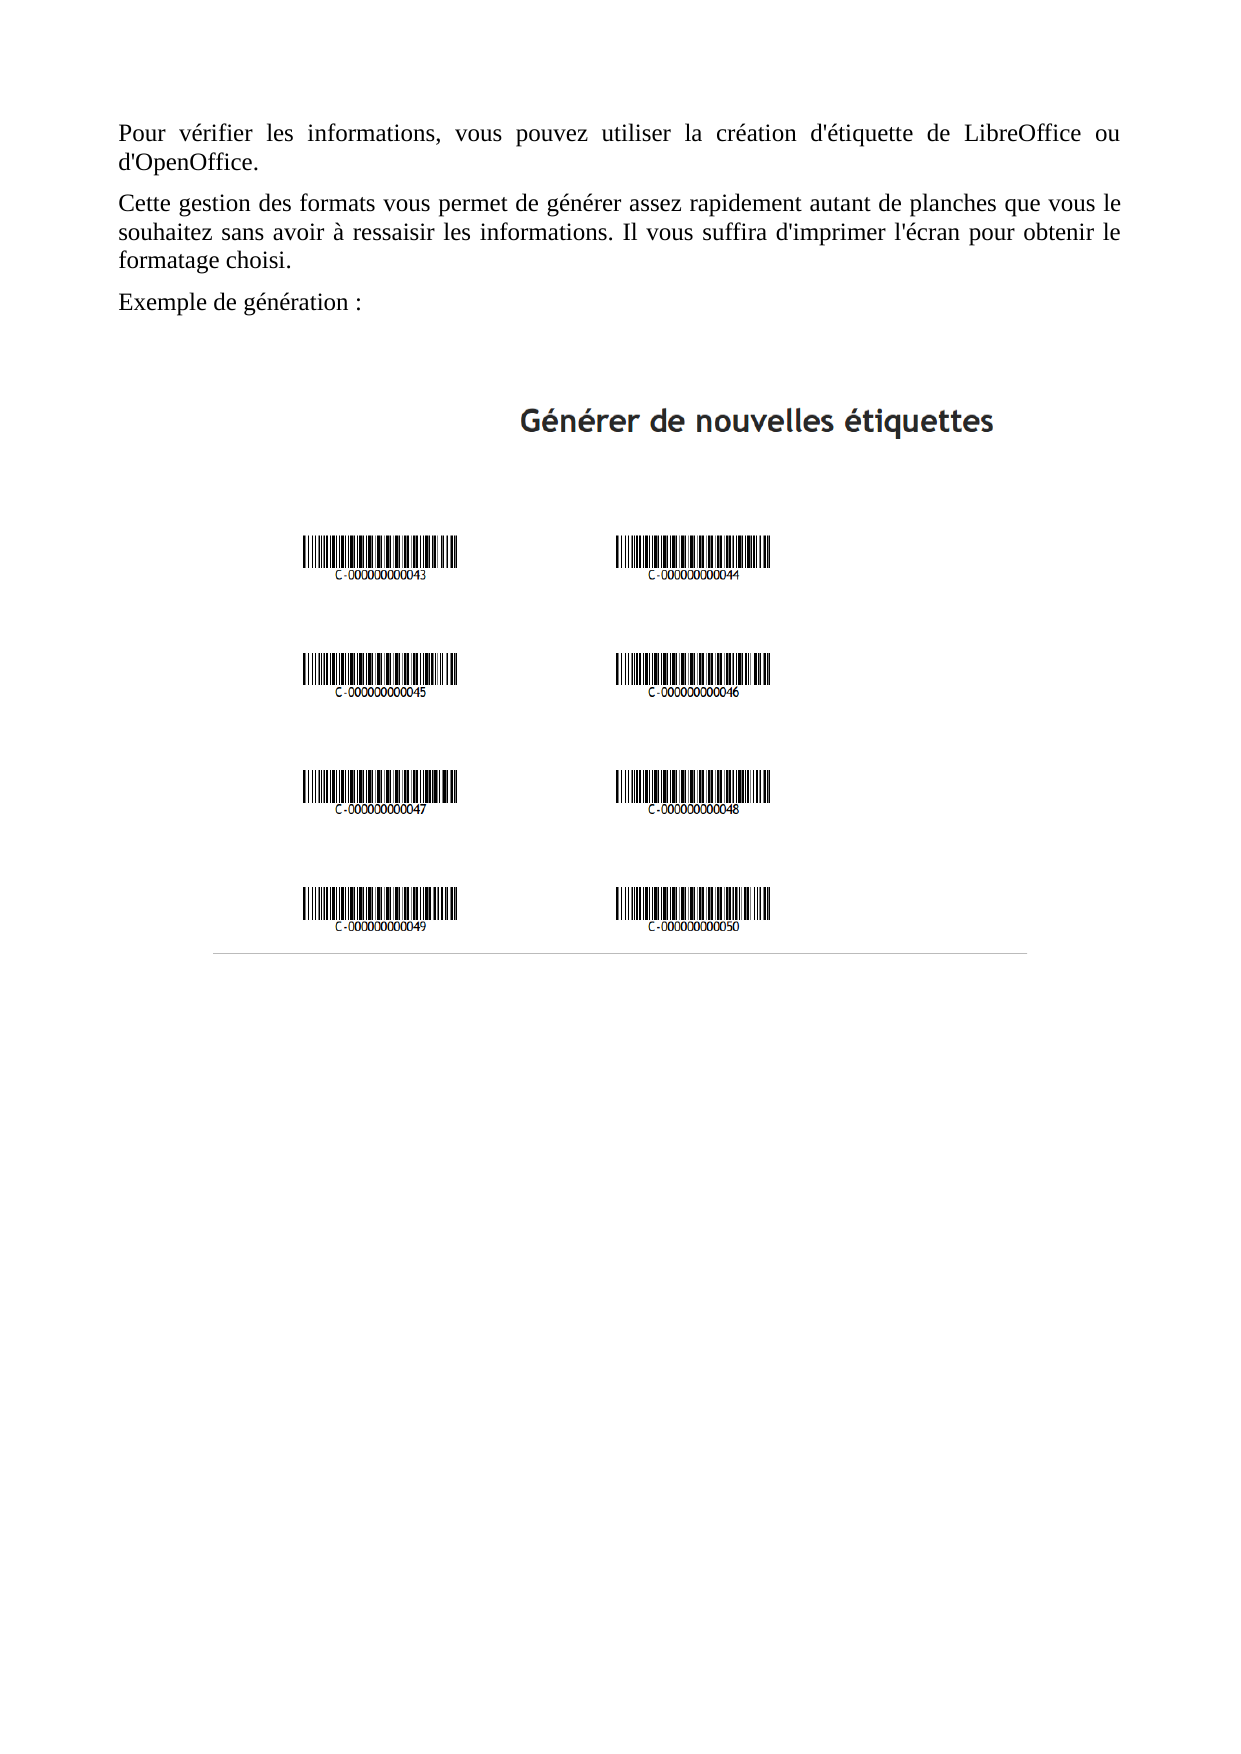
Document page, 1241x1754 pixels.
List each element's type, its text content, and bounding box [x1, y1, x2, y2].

text Exemple de génération : [118, 287, 1122, 316]
text Cette gestion des formats vous permet de générer assez rapidement autant de planches que vous le souhaitez sans avoir à ressaisir les informations. Il vous suffira d'imprimer l'écran pour obtenir le formatage choisi. [118, 188, 1122, 274]
picture [213, 400, 1028, 970]
text Pour vérifier les informations, vous pouvez utiliser la création d'étiquette de LibreOffice ou d'OpenOffice. [118, 118, 1122, 176]
